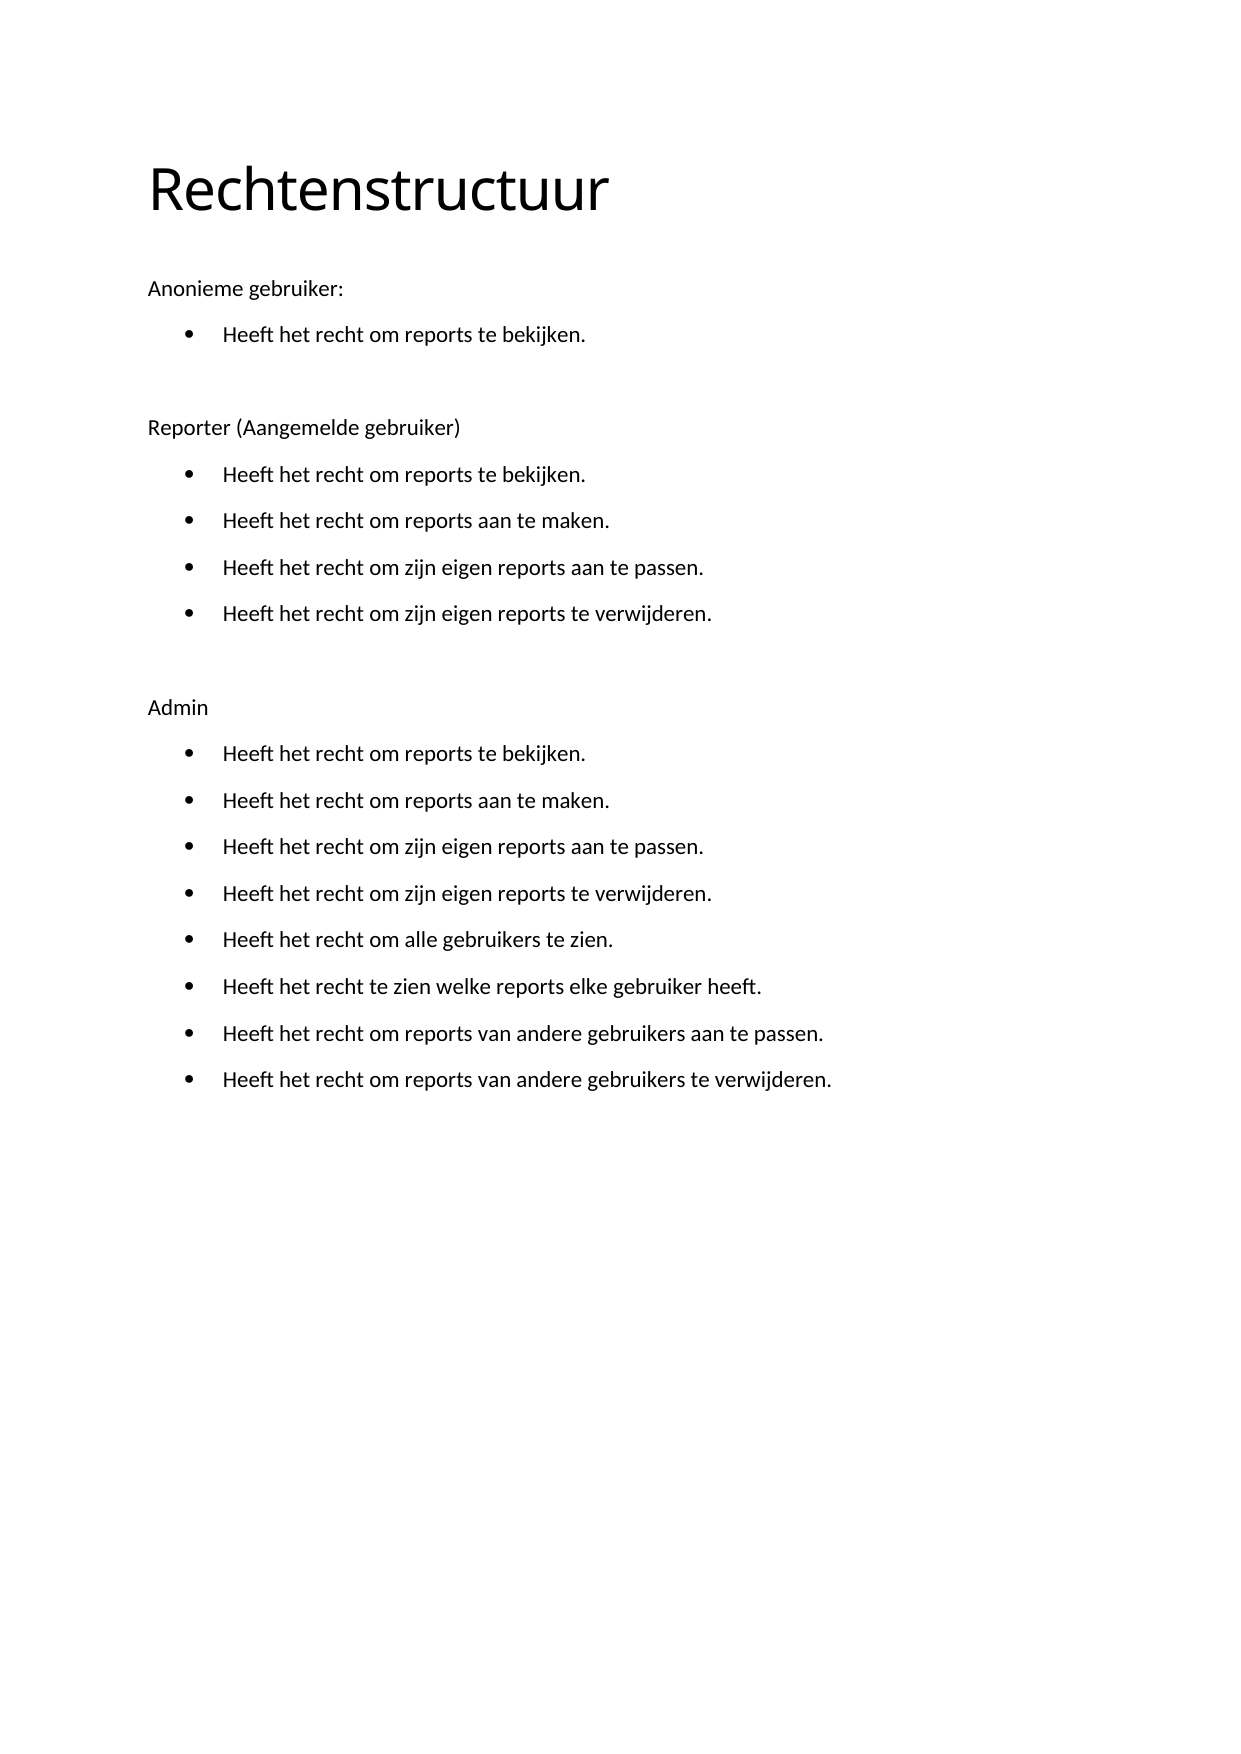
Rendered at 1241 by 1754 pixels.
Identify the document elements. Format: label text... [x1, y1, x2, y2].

list Heeft het recht om zijn eigen reports aan te passen. [185, 553, 1093, 581]
list Heeft het recht om reports te bekijken. [185, 739, 1093, 767]
list Heeft het recht om reports aan te maken. [185, 786, 1093, 814]
list Heeft het recht om zijn eigen reports aan te passen. [185, 832, 1093, 860]
text Reporter (Aangemelde gebruiker) [148, 413, 1093, 441]
list Heeft het recht om zijn eigen reports te verwijderen. [185, 879, 1093, 907]
list Heeft het recht te zien welke reports elke gebruiker heeft. [185, 972, 1093, 1000]
list Heeft het recht om reports te bekijken. [185, 320, 1093, 348]
list Heeft het recht om reports van andere gebruikers te verwijderen. [185, 1065, 1093, 1093]
list Heeft het recht om reports aan te maken. [185, 506, 1093, 534]
list Heeft het recht om reports te bekijken. [185, 460, 1093, 488]
text Rechtenstructuur [148, 148, 1093, 227]
text Anonieme gebruiker: [148, 274, 1093, 302]
list Heeft het recht om alle gebruikers te zien. [185, 926, 1093, 953]
list Heeft het recht om reports van andere gebruikers aan te passen. [185, 1019, 1093, 1047]
list Heeft het recht om zijn eigen reports te verwijderen. [185, 599, 1093, 628]
text Admin [148, 693, 1093, 721]
